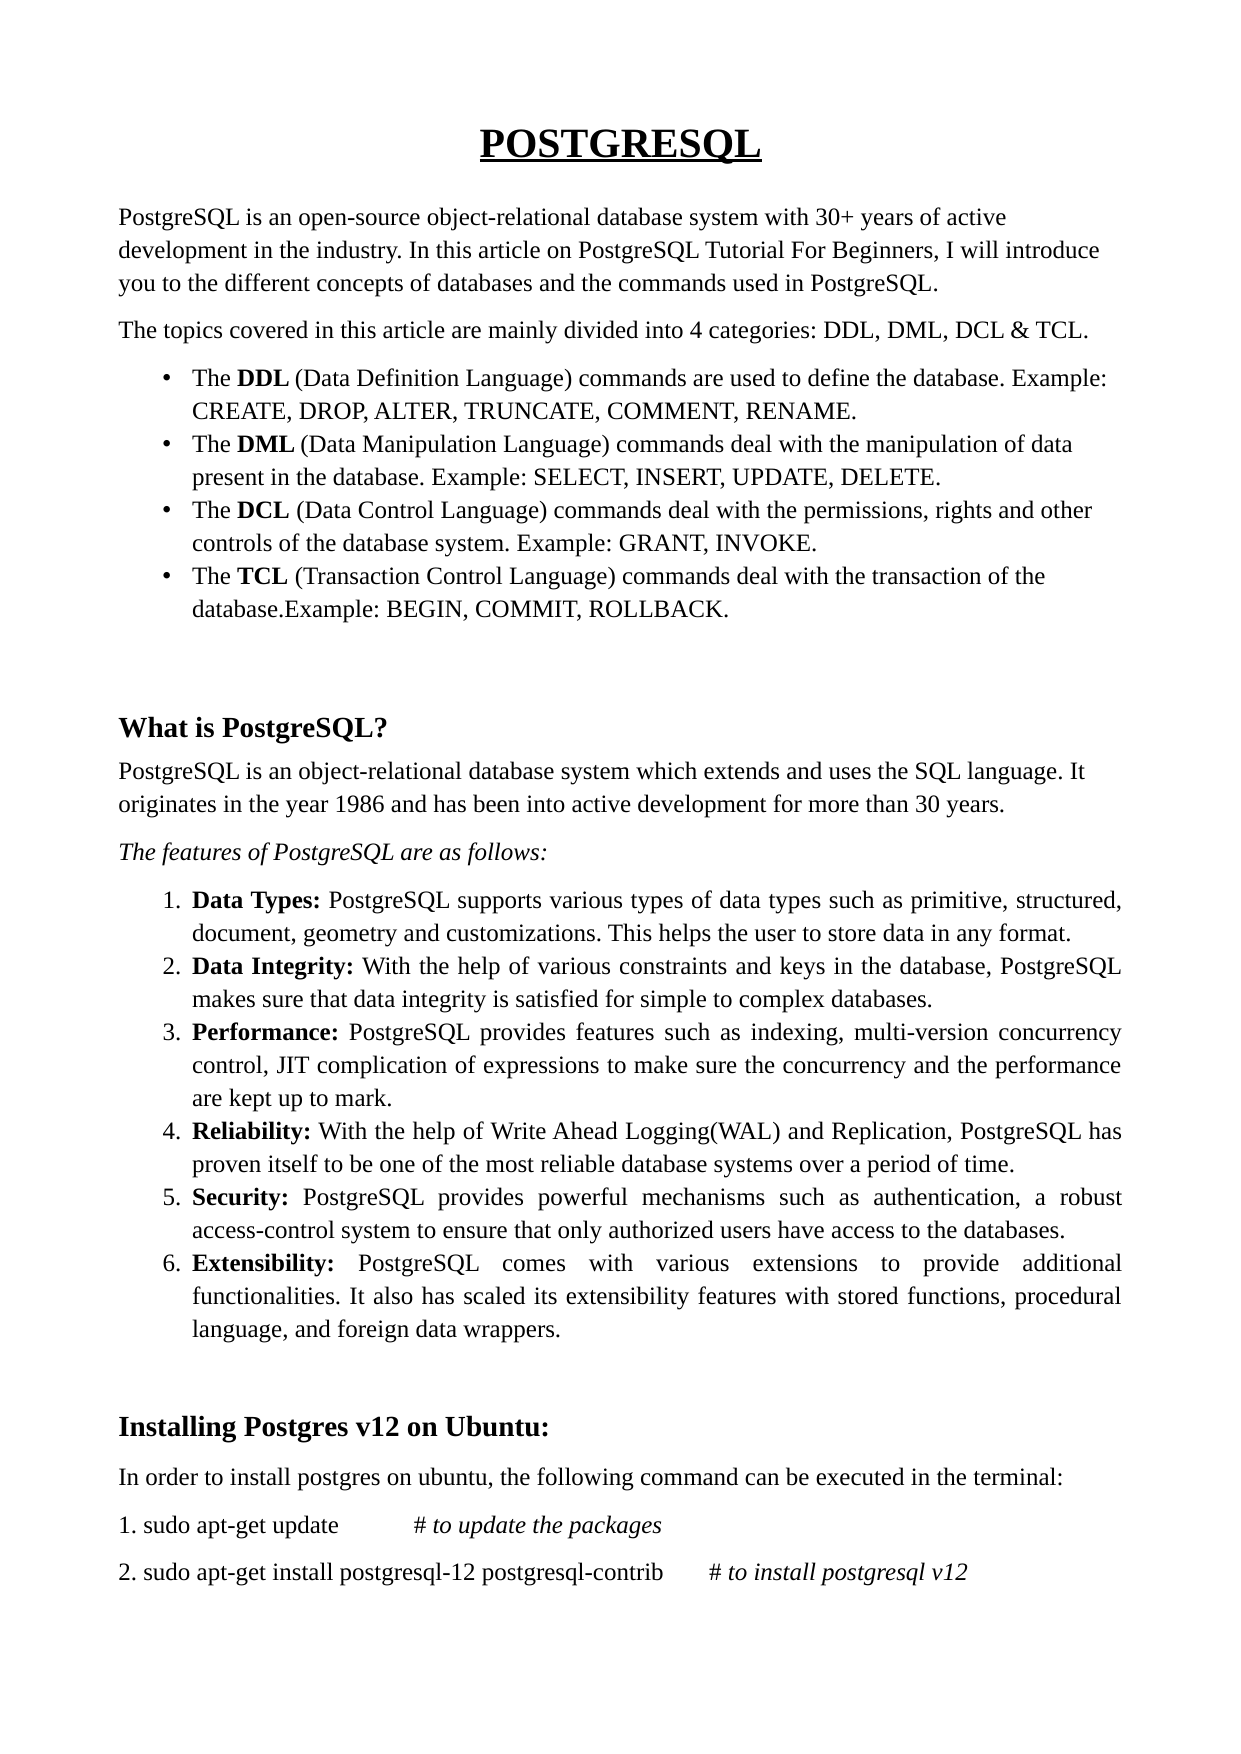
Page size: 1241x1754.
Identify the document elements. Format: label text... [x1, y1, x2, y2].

text 1. sudo apt-get update # to update the packages [118, 1510, 1123, 1539]
text The features of PostgreSQL are as follows: [118, 837, 1123, 866]
text PostgreSQL is an object-relational database system which extends and uses the SQL language. It originates in the year 1986 and has been into active development for more than 30 years. [118, 756, 1123, 818]
text The topics covered in this article are mainly divided into 4 categories: DDL, DML, DCL & TCL. [118, 316, 1123, 344]
text Installing Postgres v12 on Ubuntu: [118, 1409, 1123, 1443]
list Performance: PostgreSQL provides features such as indexing, multi-version concurrency control, JIT complication of expressions to make sure the concurrency and the performance are kept up to mark. [162, 1017, 1123, 1112]
list Reliability: With the help of Write Ahead Logging(WAL) and Replication, PostgreSQL has proven itself to be one of the most reliable database systems over a period of time. [162, 1116, 1123, 1178]
list The DCL (Data Control Language) commands deal with the permissions, rights and other controls of the database system. Example: GRANT, INVOKE. [162, 495, 1123, 557]
list The DML (Data Manipulation Language) commands deal with the manipulation of data present in the database. Example: SELECT, INSERT, UPDATE, DELETE. [162, 429, 1123, 491]
text PostgreSQL is an open-source object-relational database system with 30+ years of active development in the industry. In this article on PostgreSQL Tutorial For Beginners, I will introduce you to the different concepts of databases and the commands used in PostgreSQL. [118, 202, 1123, 297]
list Security: PostgreSQL provides powerful mechanisms such as authentication, a robust access-control system to ensure that only authorized users have access to the databases. [162, 1182, 1123, 1244]
text POSTGRESQL [118, 118, 1123, 166]
text In order to install postgres on ubuntu, the following command can be executed in the terminal: [118, 1462, 1123, 1491]
text 2. sudo apt-get install postgresql-12 postgresql-contrib # to install postgresql v12 [118, 1557, 1123, 1586]
list The DDL (Data Definition Language) commands are used to define the database. Example: CREATE, DROP, ALTER, TRUNCATE, COMMENT, RENAME. [162, 363, 1123, 425]
list Data Integrity: With the help of various constraints and keys in the database, PostgreSQL makes sure that data integrity is satisfied for simple to complex databases. [162, 951, 1123, 1012]
subtitle What is PostgreSQL? [118, 710, 1123, 744]
list Extensibility: PostgreSQL comes with various extensions to provide additional functionalities. It also has scaled its extensibility features with stored functions, procedural language, and foreign data wrappers. [162, 1248, 1123, 1343]
list The TCL (Transaction Control Language) commands deal with the transaction of the database.Example: BEGIN, COMMIT, ROLLBACK. [162, 561, 1123, 623]
list Data Types: PostgreSQL supports various types of data types such as primitive, structured, document, geometry and customizations. This helps the user to store data in any format. [162, 885, 1123, 946]
